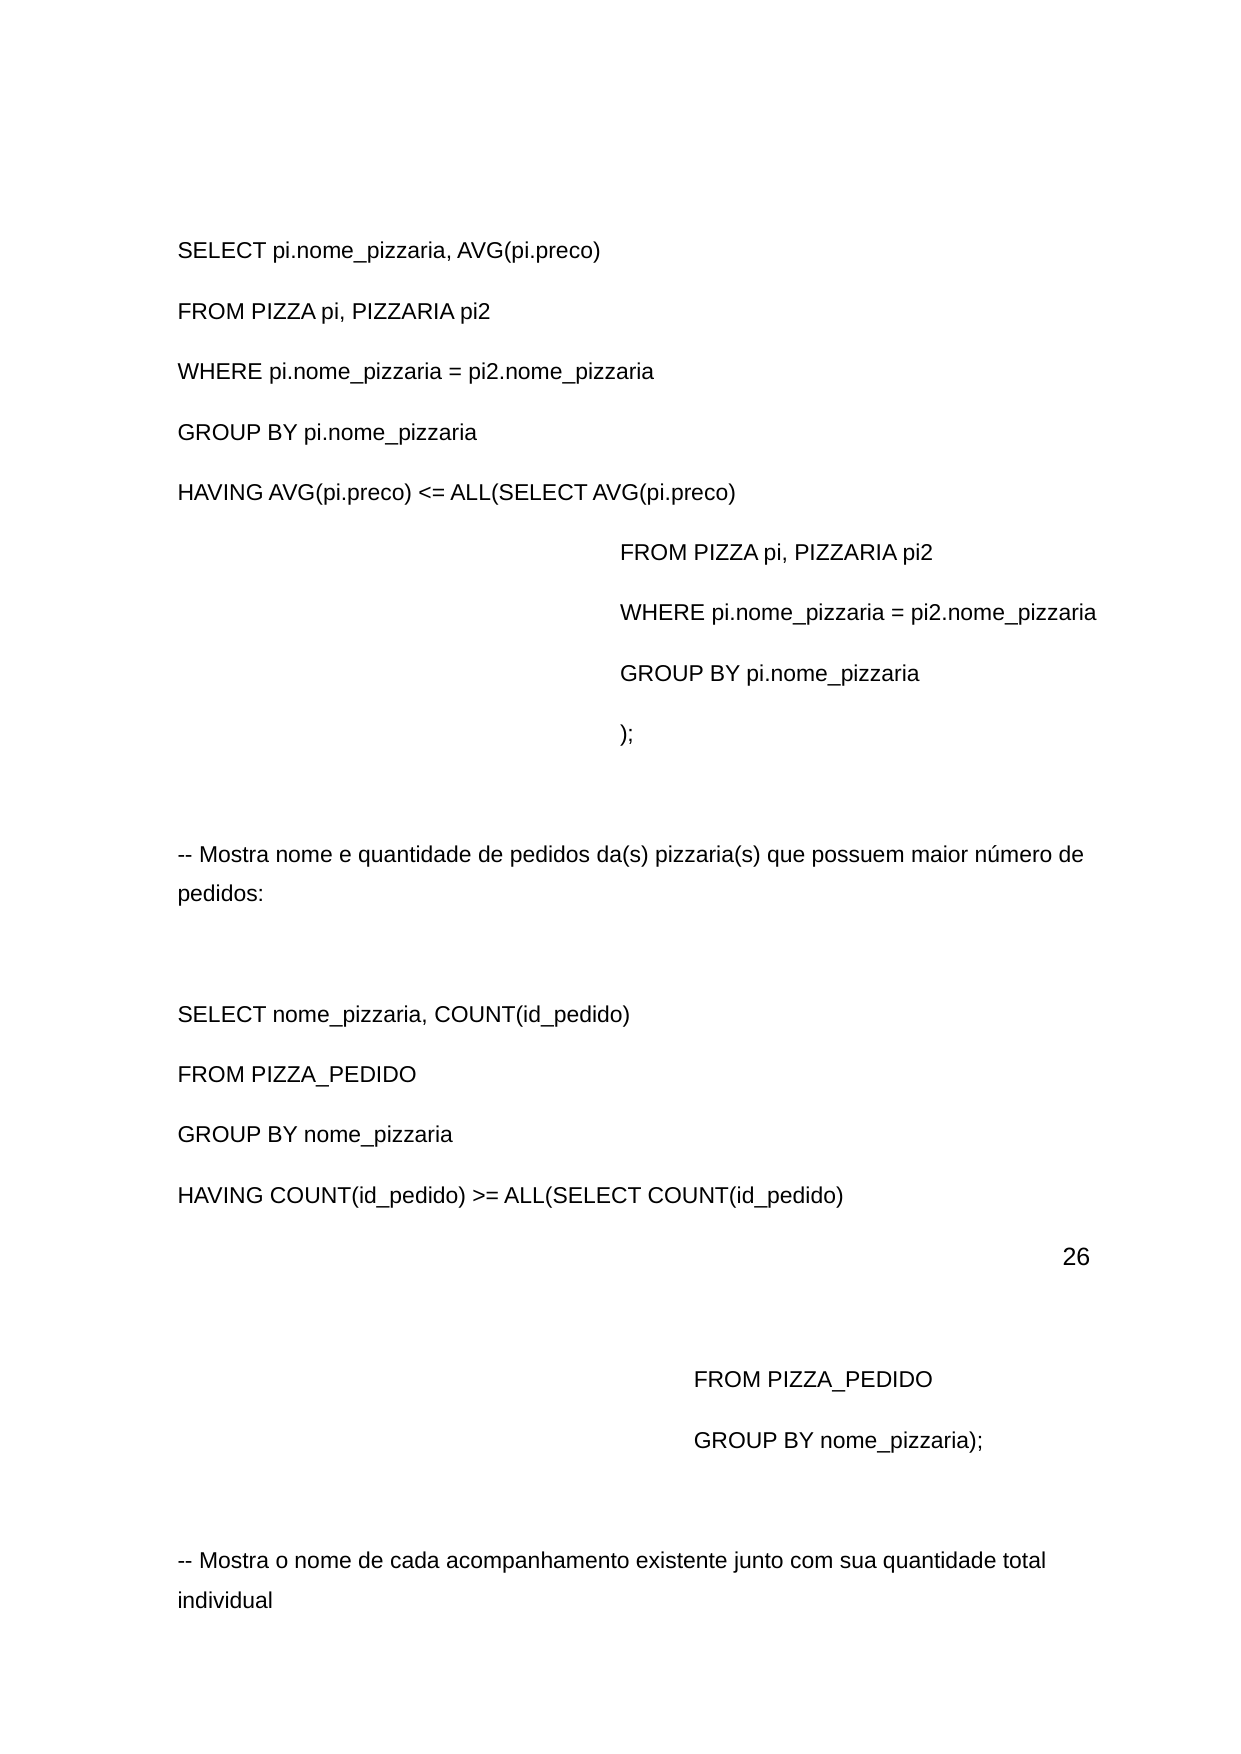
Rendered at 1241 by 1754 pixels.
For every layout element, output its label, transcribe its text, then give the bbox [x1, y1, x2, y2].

text FROM PIZZA_PEDIDO [177, 1061, 1122, 1087]
text FROM PIZZA_PEDIDO [177, 1366, 1122, 1393]
text GROUP BY nome_pizzaria); [177, 1427, 1122, 1453]
text GROUP BY pi.nome_pizzaria [177, 660, 1122, 686]
text ); [177, 720, 1122, 746]
text FROM PIZZA pi, PIZZARIA pi2 [177, 298, 1122, 324]
text WHERE pi.nome_pizzaria = pi2.nome_pizzaria [177, 599, 1122, 626]
text WHERE pi.nome_pizzaria = pi2.nome_pizzaria [177, 358, 1122, 384]
text GROUP BY pi.nome_pizzaria [177, 418, 1122, 445]
text HAVING AVG(pi.preco) <= ALL(SELECT AVG(pi.preco) [177, 479, 1122, 505]
text SELECT nome_pizzaria, COUNT(id_pedido) [177, 1001, 1122, 1027]
text -- Mostra o nome de cada acompanhamento existente junto com sua quantidade total individual [177, 1547, 1122, 1613]
text SELECT pi.nome_pizzaria, AVG(pi.preco) [177, 237, 1122, 264]
text 26 [1062, 1242, 1122, 1271]
text FROM PIZZA pi, PIZZARIA pi2 [177, 539, 1122, 565]
text -- Mostra nome e quantidade de pedidos da(s) pizzaria(s) que possuem maior número de pedidos: [177, 841, 1122, 906]
text HAVING COUNT(id_pedido) >= ALL(SELECT COUNT(id_pedido) [177, 1182, 1122, 1208]
text GROUP BY nome_pizzaria [177, 1121, 1122, 1148]
